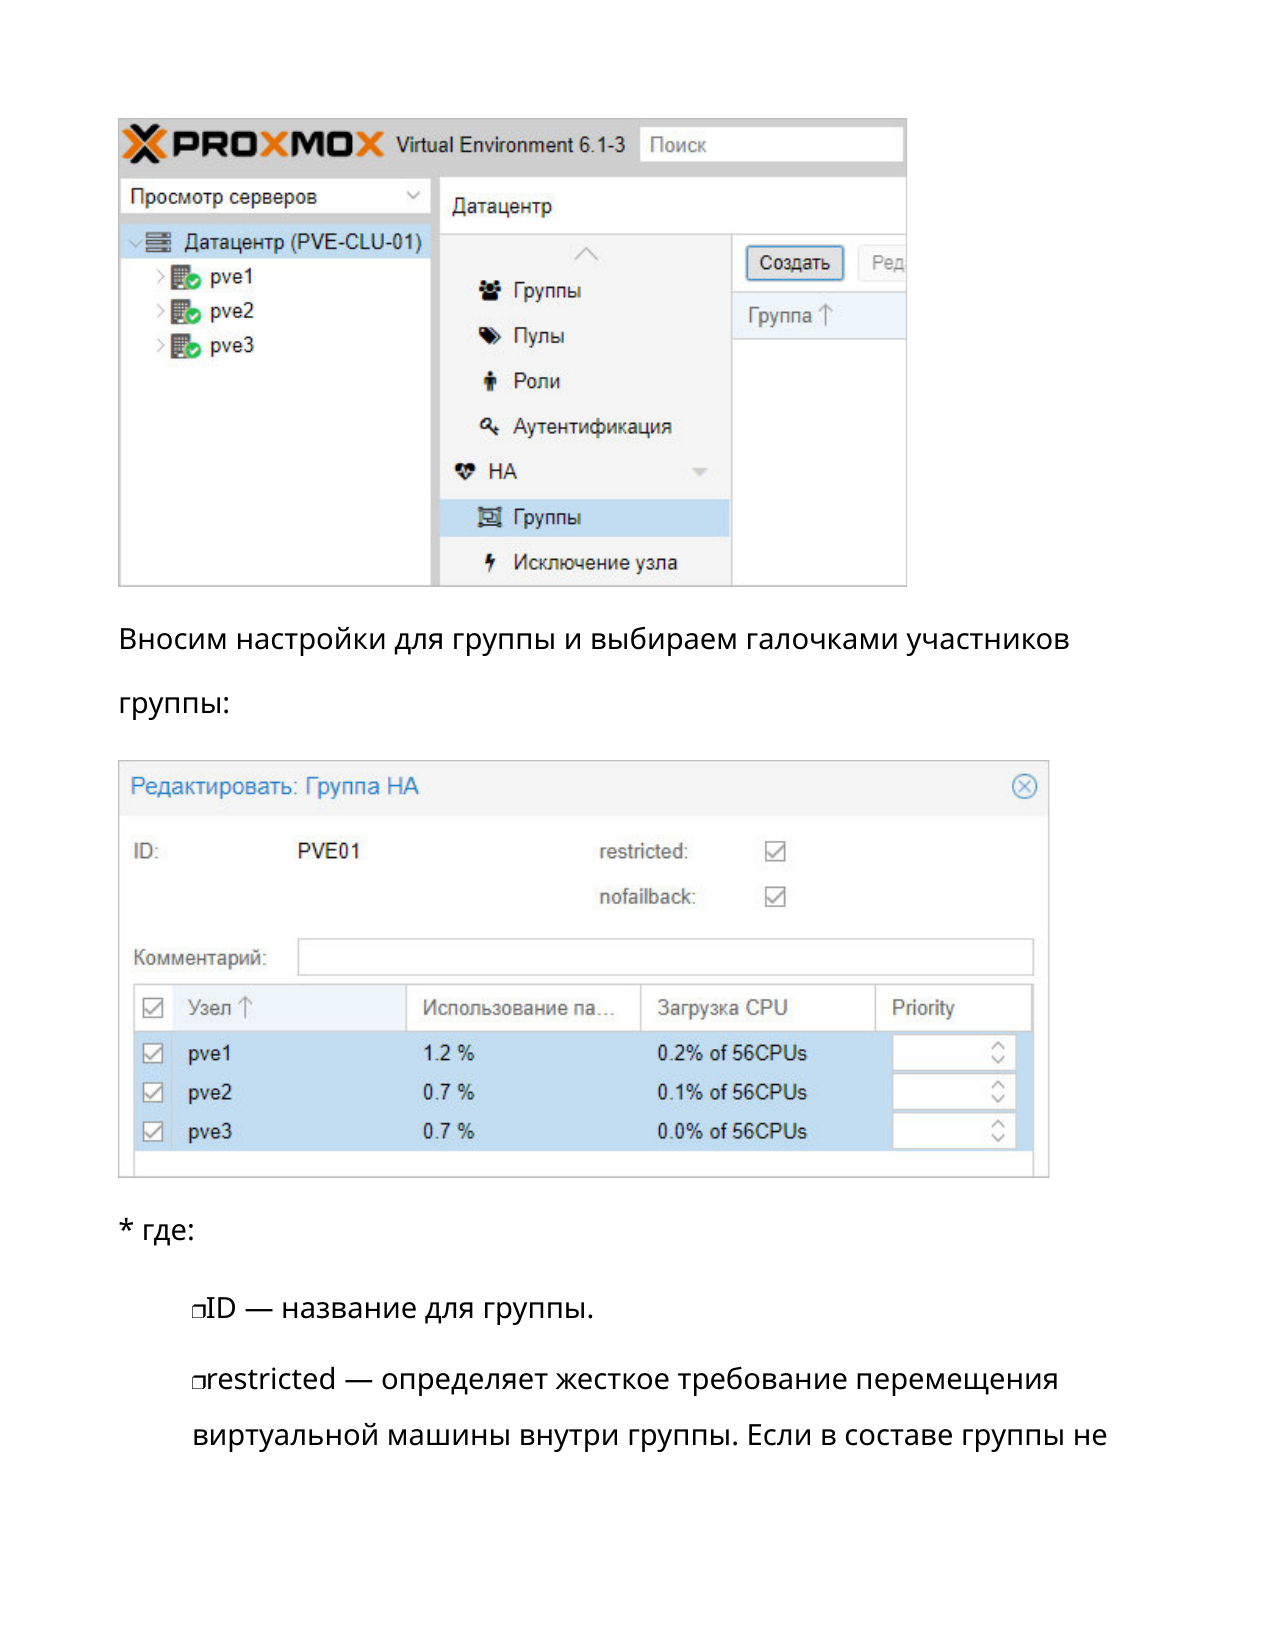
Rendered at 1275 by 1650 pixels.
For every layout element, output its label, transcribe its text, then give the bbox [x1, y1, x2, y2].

picture [118, 118, 908, 587]
text * где: [118, 1209, 1157, 1249]
picture [118, 760, 1050, 1178]
list ID — название для группы. [118, 1287, 1157, 1327]
text Вносим настройки для группы и выбираем галочками участников группы: [118, 619, 1157, 722]
list restricted — определяет жесткое требование перемещения виртуальной машины внутри группы. Если в составе группы не [118, 1358, 1157, 1453]
